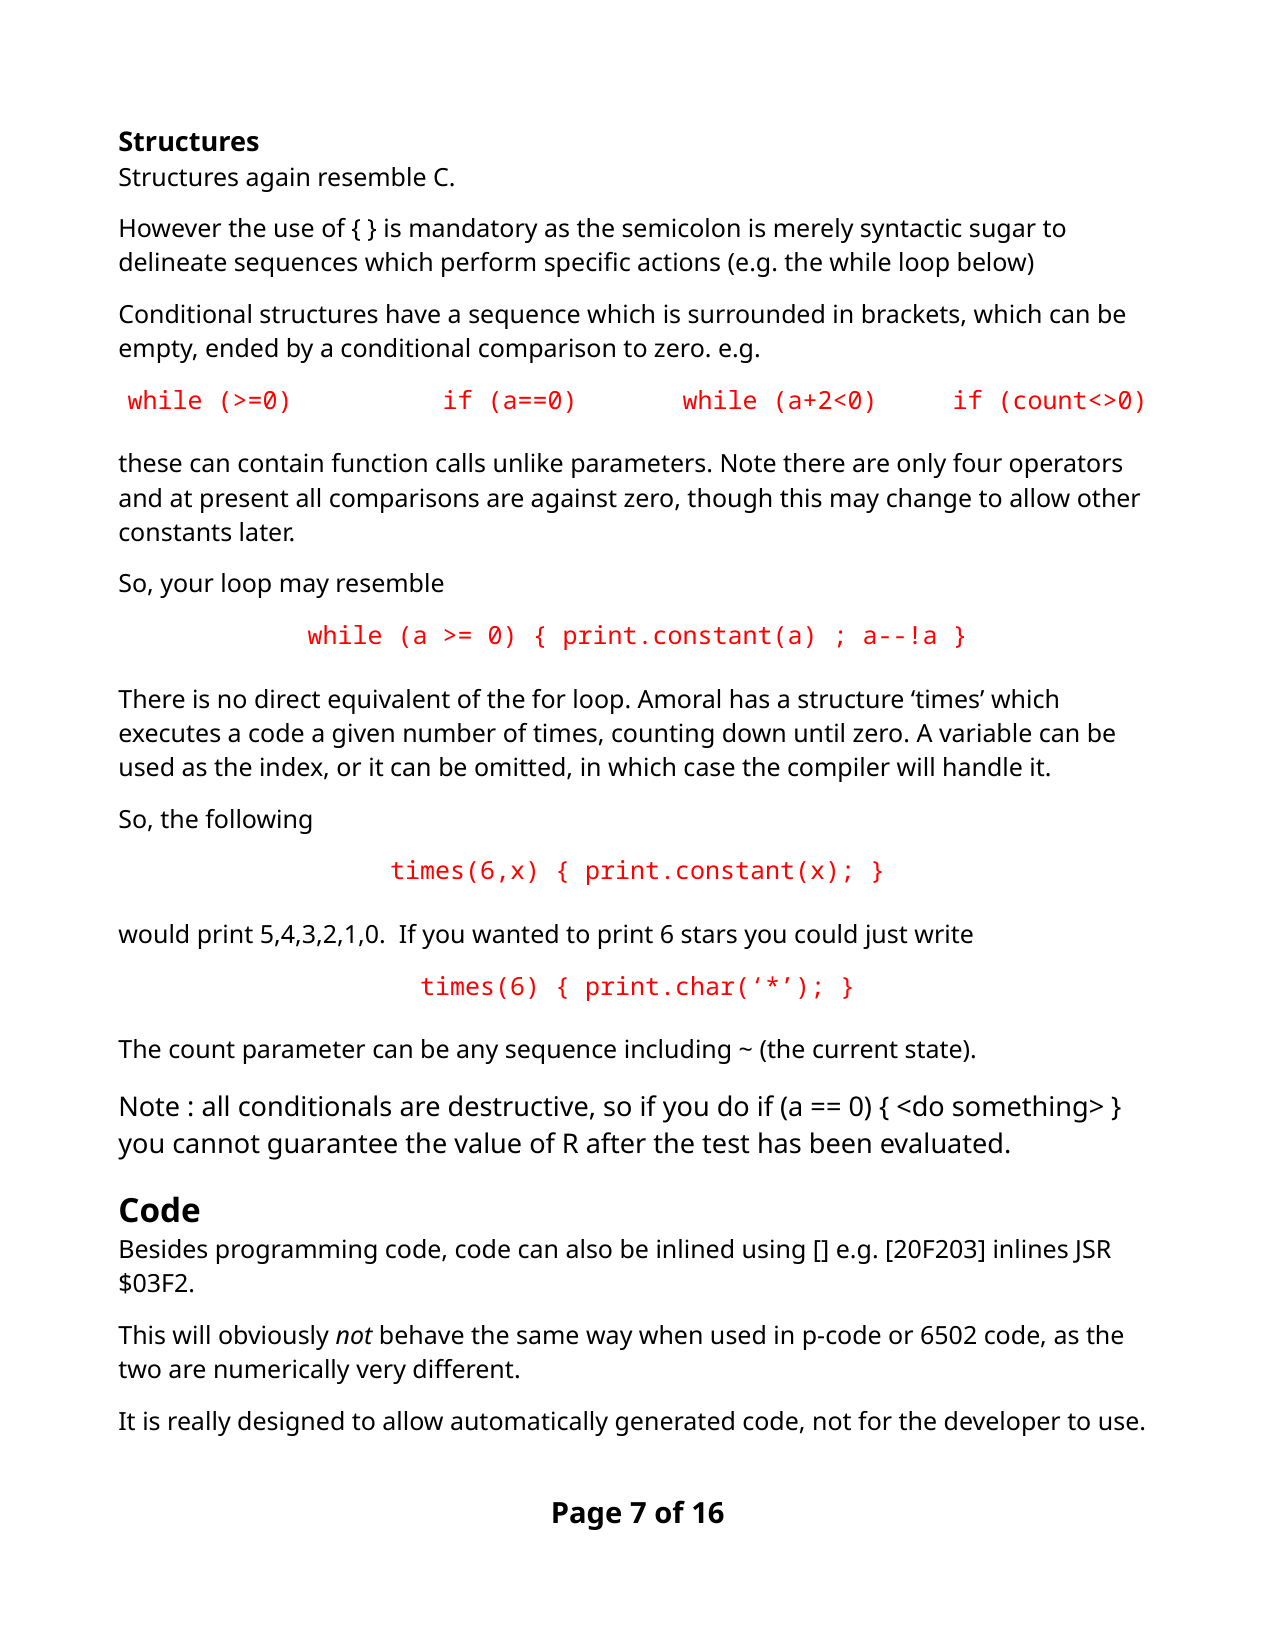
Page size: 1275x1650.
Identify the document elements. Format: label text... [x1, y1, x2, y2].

text while (>=0) if (a==0) while (a+2<0) if (count<>0) [118, 383, 1157, 417]
text There is no direct equivalent of the for loop. Amoral has a structure ‘times’ which executes a code a given number of times, counting down until zero. A variable can be used as the index, or it can be omitted, in which case the compiler will handle it. [118, 681, 1157, 783]
subtitle Note : all conditionals are destructive, so if you do if (a == 0) { <do something> } you cannot guarantee the value of R after the test has been evaluated. [118, 1088, 1157, 1162]
text So, the following [118, 801, 1157, 835]
text these can contain function calls unlike parameters. Note there are only four operators and at present all comparisons are against zero, though this may change to allow other constants later. [118, 446, 1157, 548]
text Conditional structures have a sequence which is surrounded in brackets, which can be empty, ended by a conditional comparison to zero. e.g. [118, 297, 1157, 365]
text So, your loop may resemble [118, 566, 1157, 600]
text times(6,x) { print.constant(x); } [118, 853, 1157, 887]
text This will obviously not behave the same way when used in p-code or 6502 code, as the two are numerically very different. [118, 1318, 1157, 1386]
text Structures again resemble C. [118, 159, 1157, 193]
subtitle Code [118, 1187, 1157, 1232]
text would print 5,4,3,2,1,0. If you wanted to print 6 stars you could just write [118, 917, 1157, 951]
text It is really designed to allow automatically generated code, not for the developer to use. [118, 1404, 1157, 1438]
text However the use of { } is mandatory as the semicolon is merely syntactic sugar to delineate sequences which perform specific actions (e.g. the while loop below) [118, 211, 1157, 279]
text times(6) { print.char(‘*’); } [118, 968, 1157, 1002]
text The count parameter can be any sequence including ~ (the current state). [118, 1032, 1157, 1066]
subtitle Structures [118, 122, 1157, 159]
text while (a >= 0) { print.constant(a) ; a--!a } [118, 618, 1157, 652]
text Besides programming code, code can also be inlined using [] e.g. [20F203] inlines JSR $03F2. [118, 1232, 1157, 1300]
